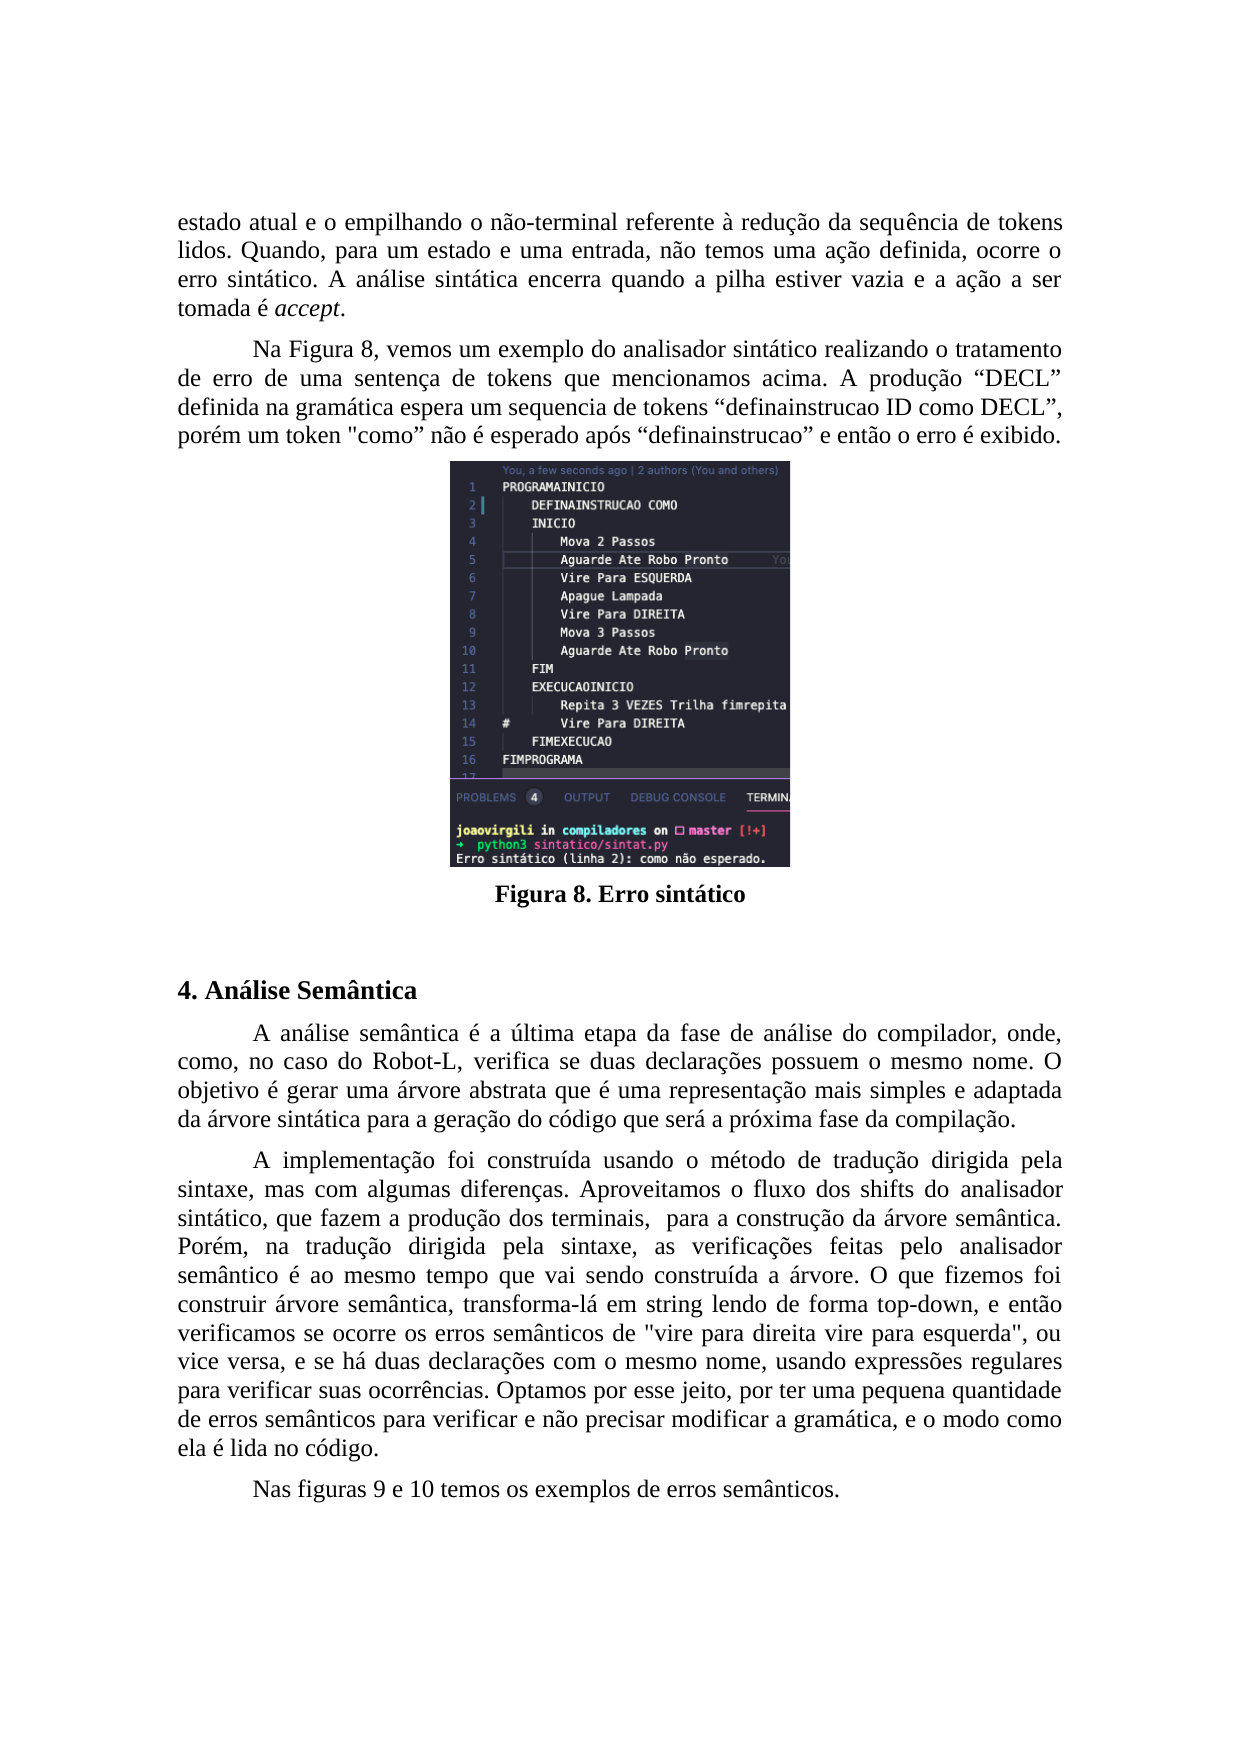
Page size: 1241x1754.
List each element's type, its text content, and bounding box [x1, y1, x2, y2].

text Na Figura 8, vemos um exemplo do analisador sintático realizando o tratamento de erro de uma sentença de tokens que mencionamos acima. A produção “DECL” definida na gramática espera um sequencia de tokens “definainstrucao ID como DECL”, porém um token "como” não é esperado após “definainstrucao” e então o erro é exibido. [177, 334, 1063, 449]
picture [450, 461, 791, 867]
text Nas figuras 9 e 10 temos os exemplos de erros semânticos. [177, 1474, 1063, 1503]
text estado atual e o empilhando o não-terminal referente à redução da sequência de tokens lidos. Quando, para um estado e uma entrada, não temos uma ação definida, ocorre o erro sintático. A análise sintática encerra quando a pilha estiver vazia e a ação a ser tomada é accept. [177, 207, 1063, 322]
text A implementação foi construída usando o método de tradução dirigida pela sintaxe, mas com algumas diferenças. Aproveitamos o fluxo dos shifts do analisador sintático, que fazem a produção dos terminais, para a construção da árvore semântica. Porém, na tradução dirigida pela sintaxe, as verificações feitas pelo analisador semântico é ao mesmo tempo que vai sendo construída a árvore. O que fizemos foi construir árvore semântica, transforma-lá em string lendo de forma top-down, e então verificamos se ocorre os erros semânticos de "vire para direita vire para esquerda", ou vice versa, e se há duas declarações com o mesmo nome, usando expressões regulares para verificar suas ocorrências. Optamos por esse jeito, por ter uma pequena quantidade de erros semânticos para verificar e não precisar modificar a gramática, e o modo como ela é lida no código. [177, 1145, 1063, 1461]
text Figura 8. Erro sintático [177, 879, 1063, 908]
text A análise semântica é a última etapa da fase de análise do compilador, onde, como, no caso do Robot-L, verifica se duas declarações possuem o mesmo nome. O objetivo é gerar uma árvore abstrata que é uma representação mais simples e adaptada da árvore sintática para a geração do código que será a próxima fase da compilação. [177, 1018, 1063, 1133]
subtitle 4. Análise Semântica [177, 974, 1063, 1005]
